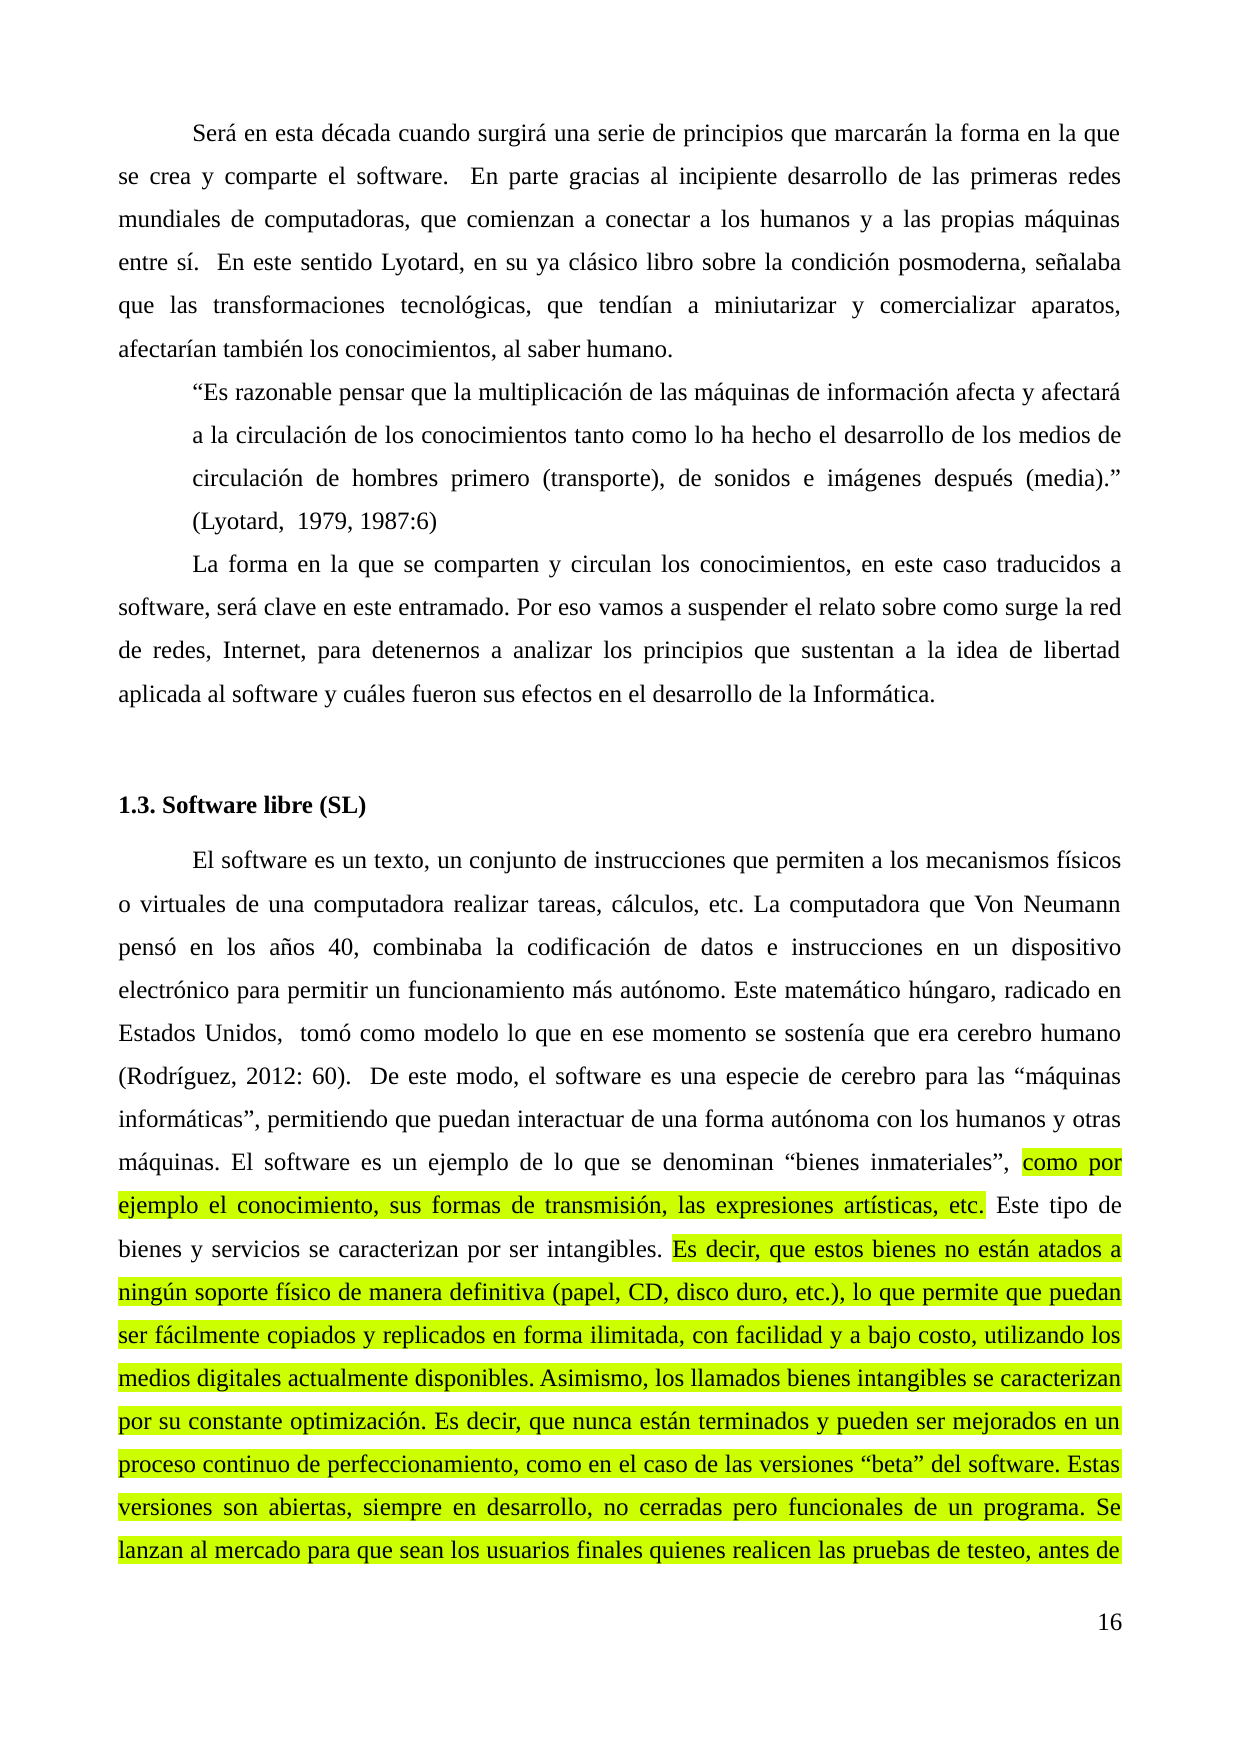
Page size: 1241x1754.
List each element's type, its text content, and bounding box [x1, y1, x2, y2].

text Será en esta década cuando surgirá una serie de principios que marcarán la forma en la que se crea y comparte el software. En parte gracias al incipiente desarrollo de las primeras redes mundiales de computadoras, que comienzan a conectar a los humanos y a las propias máquinas entre sí. En este sentido Lyotard, en su ya clásico libro sobre la condición posmoderna, señalaba que las transformaciones tecnológicas, que tendían a miniutarizar y comercializar aparatos, afectarían también los conocimientos, al saber humano. [118, 118, 1122, 362]
text La forma en la que se comparten y circulan los conocimientos, en este caso traducidos a software, será clave en este entramado. Por eso vamos a suspender el relato sobre como surge la red de redes, Internet, para detenernos a analizar los principios que sustentan a la idea de libertad aplicada al software y cuáles fueron sus efectos en el desarrollo de la Informática. [118, 549, 1122, 707]
text “Es razonable pensar que la multiplicación de las máquinas de información afecta y afectará a la circulación de los conocimientos tanto como lo ha hecho el desarrollo de los medios de circulación de hombres primero (transporte), de sonidos e imágenes después (media).” (Lyotard, 1979, 1987:6) [192, 377, 1122, 535]
text El software es un texto, un conjunto de instrucciones que permiten a los mecanismos físicos o virtuales de una computadora realizar tareas, cálculos, etc. La computadora que Von Neumann pensó en los años 40, combinaba la codificación de datos e instrucciones en un dispositivo electrónico para permitir un funcionamiento más autónomo. Este matemático húngaro, radicado en Estados Unidos, tomó como modelo lo que en ese momento se sostenía que era cerebro humano (Rodríguez, 2012: 60). De este modo, el software es una especie de cerebro para las “máquinas informáticas”, permitiendo que puedan interactuar de una forma autónoma con los humanos y otras máquinas. El software es un ejemplo de lo que se denominan “bienes inmateriales”, como por ejemplo el conocimiento, sus formas de transmisión, las expresiones artísticas, etc. Este tipo de bienes y servicios se caracterizan por ser intangibles. Es decir, que estos bienes no están atados a ningún soporte físico de manera definitiva (papel, CD, disco duro, etc.), lo que permite que puedan ser fácilmente copiados y replicados en forma ilimitada, con facilidad y a bajo costo, utilizando los medios digitales actualmente disponibles. Asimismo, los llamados bienes intangibles se caracterizan por su constante optimización. Es decir, que nunca están terminados y pueden ser mejorados en un proceso continuo de perfeccionamiento, como en el caso de las versiones “beta” del software. Estas versiones son abiertas, siempre en desarrollo, no cerradas pero funcionales de un programa. Se lanzan al mercado para que sean los usuarios finales quienes realicen las pruebas de testeo, antes de [118, 846, 1122, 1564]
subtitle 1.3. Software libre (SL) [118, 790, 1122, 819]
